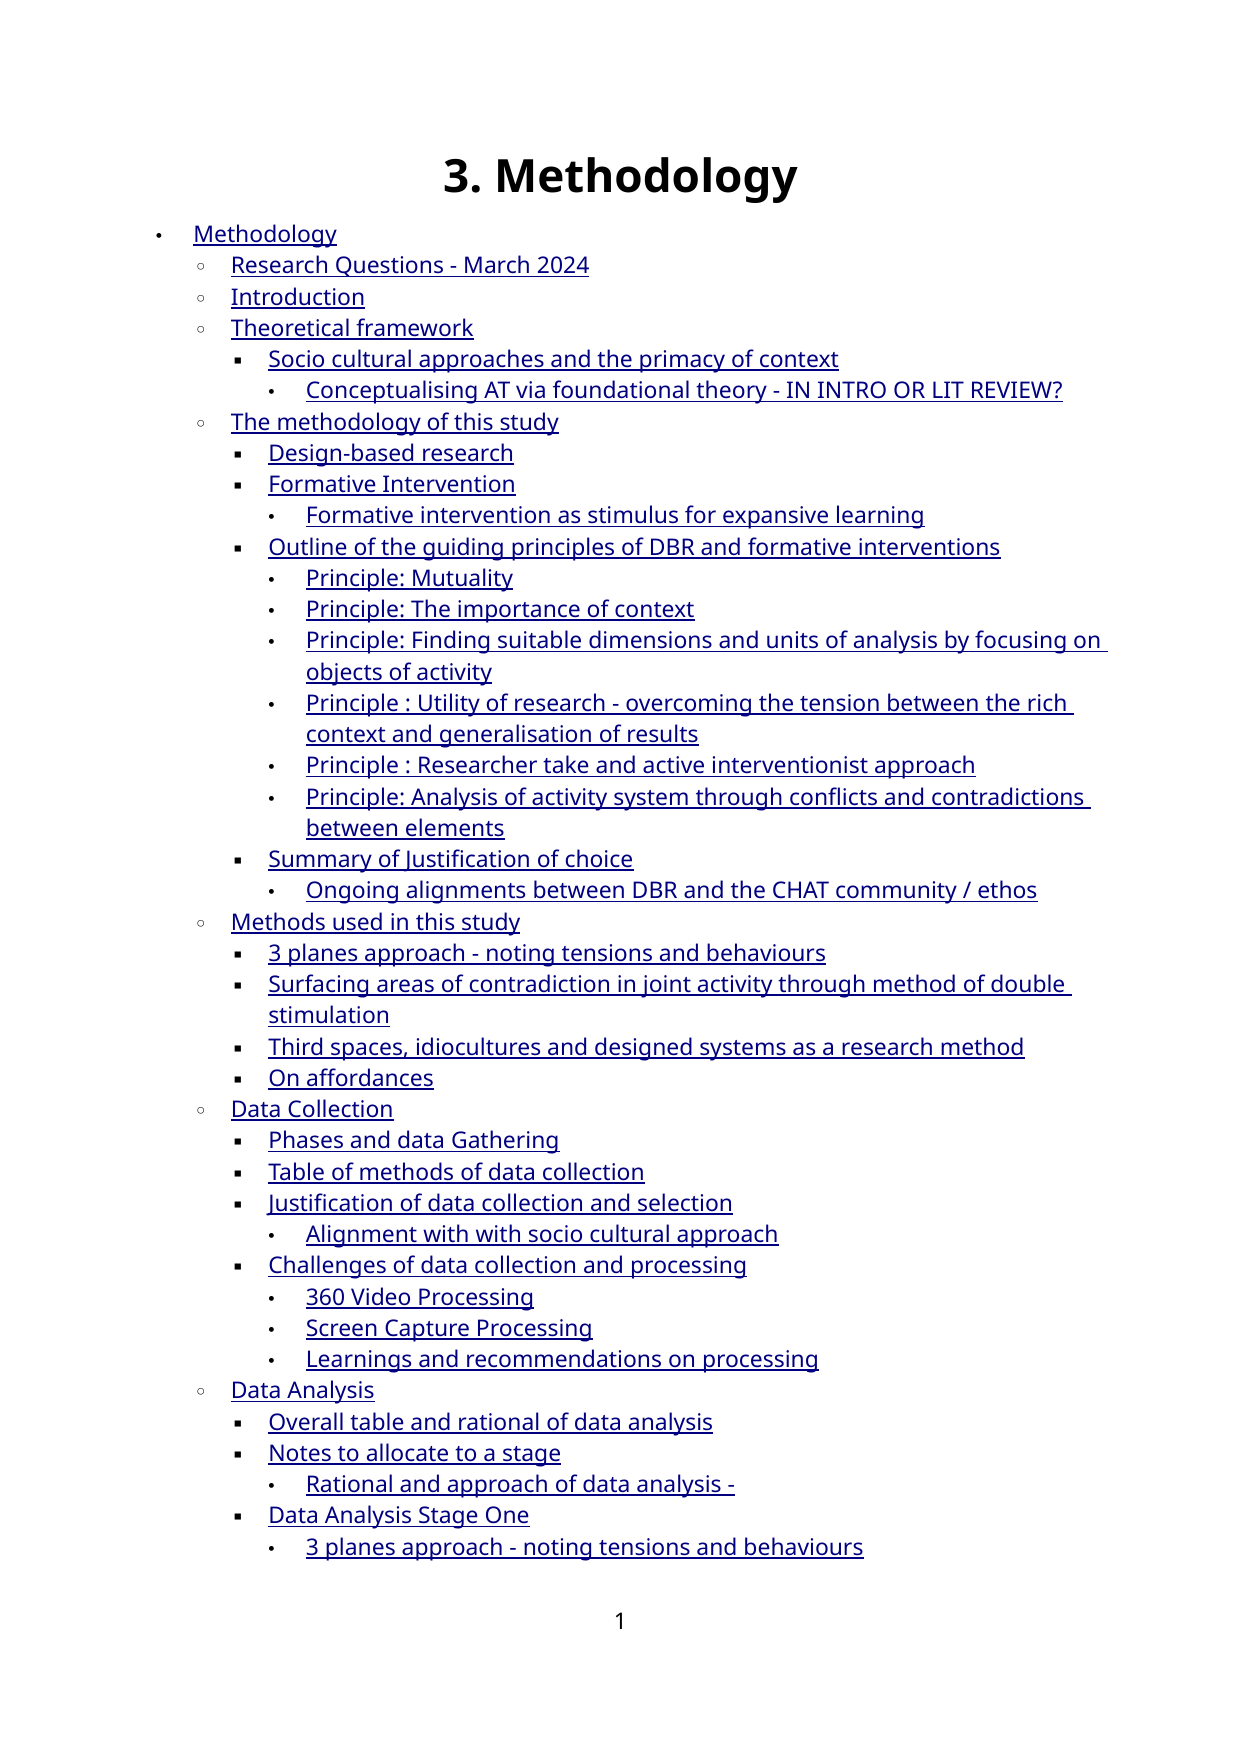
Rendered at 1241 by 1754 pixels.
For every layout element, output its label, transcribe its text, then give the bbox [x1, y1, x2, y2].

list Design-based research [231, 437, 1122, 468]
list Learnings and recommendations on processing [268, 1343, 1122, 1374]
list 360 Video Processing [268, 1281, 1122, 1312]
list Methodology [156, 218, 1122, 249]
list Methods used in this study [193, 906, 1122, 937]
list Formative Intervention [231, 468, 1122, 499]
list Third spaces, idiocultures and designed systems as a research method [231, 1031, 1122, 1062]
list Introduction [193, 281, 1122, 312]
list Summary of Justification of choice [231, 843, 1122, 874]
list The methodology of this study [193, 406, 1122, 437]
list On affordances [231, 1062, 1122, 1093]
list Socio cultural approaches and the primacy of context [231, 343, 1122, 374]
list Table of methods of data collection [231, 1156, 1122, 1187]
list Rational and approach of data analysis - [268, 1468, 1122, 1499]
list Principle: Finding suitable dimensions and units of analysis by focusing on objects of activity [268, 624, 1122, 687]
list Phases and data Gathering [231, 1124, 1122, 1156]
list Principle : Researcher take and active interventionist approach [268, 749, 1122, 781]
list Principle: Analysis of activity system through conflicts and contradictions between elements [268, 781, 1122, 843]
list Theoretical framework [193, 312, 1122, 343]
list 3 planes approach - noting tensions and behaviours [231, 937, 1122, 968]
list Principle : Utility of research - overcoming the tension between the rich context and generalisation of results [268, 687, 1122, 749]
list Overall table and rational of data analysis [231, 1406, 1122, 1437]
list Challenges of data collection and processing [231, 1249, 1122, 1281]
list Alignment with with socio cultural approach [268, 1218, 1122, 1249]
list Surfacing areas of contradiction in joint activity through method of double stimulation [231, 968, 1122, 1031]
list Research Questions - March 2024 [193, 249, 1122, 281]
list 3 planes approach - noting tensions and behaviours [268, 1531, 1122, 1562]
list Ongoing alignments between DBR and the CHAT community / ethos [268, 874, 1122, 906]
list Data Analysis [193, 1374, 1122, 1406]
list Screen Capture Processing [268, 1312, 1122, 1343]
list Data Collection [193, 1093, 1122, 1124]
list Data Analysis Stage One [231, 1499, 1122, 1531]
list Principle: The importance of context [268, 593, 1122, 624]
list Principle: Mutuality [268, 562, 1122, 593]
list Notes to allocate to a stage [231, 1437, 1122, 1468]
title 3. Methodology [118, 143, 1122, 206]
list Outline of the guiding principles of DBR and formative interventions [231, 531, 1122, 562]
list Formative intervention as stimulus for expansive learning [268, 499, 1122, 531]
list Justification of data collection and selection [231, 1187, 1122, 1218]
list Conceptualising AT via foundational theory - IN INTRO OR LIT REVIEW? [268, 374, 1122, 406]
